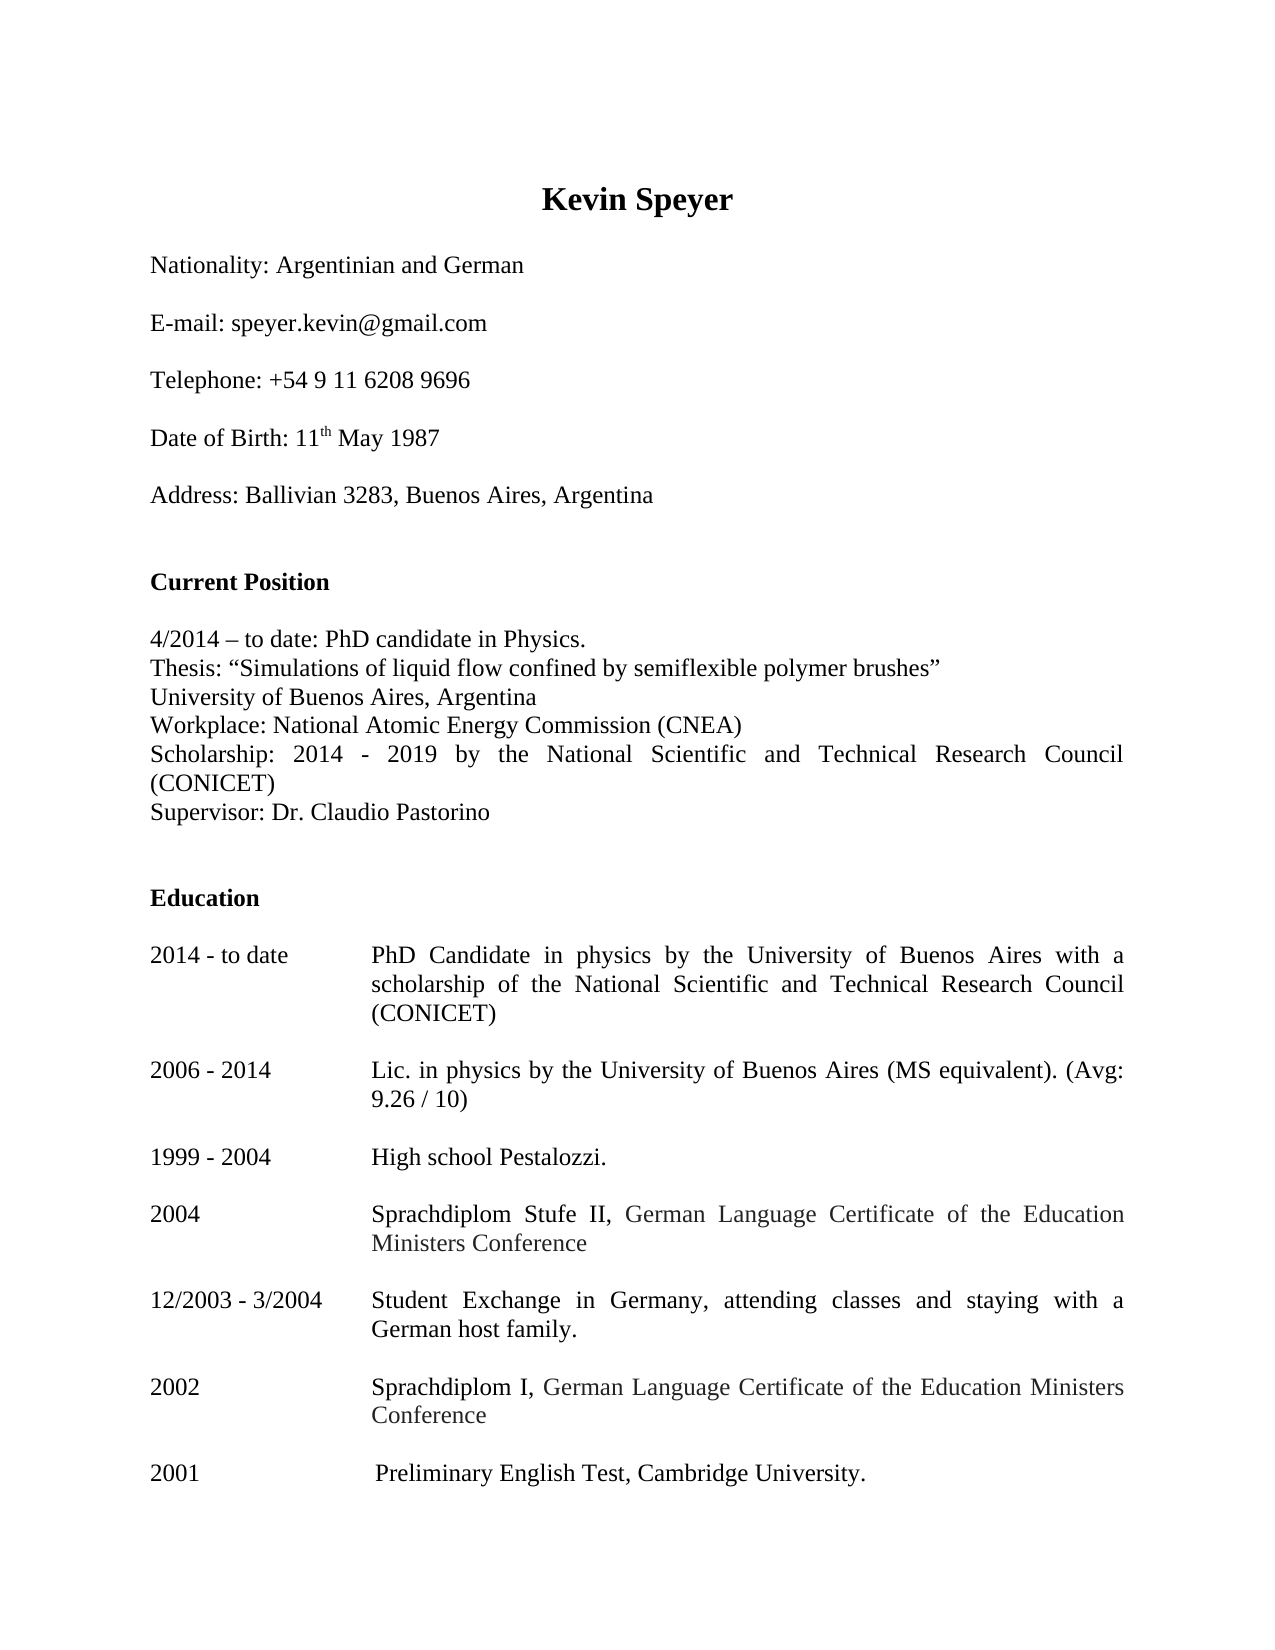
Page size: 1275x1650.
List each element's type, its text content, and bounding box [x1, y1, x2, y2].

text E-mail: speyer.kevin@gmail.com [150, 308, 1125, 337]
text 1999 - 2004 High school Pestalozzi. [150, 1142, 1125, 1171]
text Date of Birth: 11th May 1987 [150, 423, 1125, 452]
text Current Position [150, 567, 1125, 596]
text 2006 - 2014 Lic. in physics by the University of Buenos Aires (MS equivalent). (Avg: 9.26 / 10) [150, 1056, 1125, 1113]
text 2001 Preliminary English Test, Cambridge University. [150, 1458, 1125, 1487]
text 4/2014 – to date: PhD candidate in Physics. [150, 624, 1125, 653]
text Supervisor: Dr. Claudio Pastorino [150, 797, 1125, 826]
text 2002 Sprachdiplom I, German Language Certificate of the Education Ministers Conference [150, 1372, 1125, 1429]
text Telephone: +54 9 11 6208 9696 [150, 366, 1125, 394]
text University of Buenos Aires, Argentina [150, 682, 1125, 711]
text 12/2003 - 3/2004 Student Exchange in Germany, attending classes and staying with a German host family. [150, 1286, 1125, 1343]
text 2014 - to date PhD Candidate in physics by the University of Buenos Aires with a scholarship of the National Scientific and Technical Research Council (CONICET) [150, 941, 1125, 1027]
text Address: Ballivian 3283, Buenos Aires, Argentina [150, 481, 1125, 509]
text Kevin Speyer [150, 179, 1125, 217]
text Workplace: National Atomic Energy Commission (CNEA) [150, 711, 1125, 739]
text Scholarship: 2014 - 2019 by the National Scientific and Technical Research Council (CONICET) [150, 739, 1125, 797]
text 2004 Sprachdiplom Stufe II, German Language Certificate of the Education Ministers Conference [150, 1199, 1125, 1257]
text Nationality: Argentinian and German [150, 251, 1125, 279]
text Education [150, 883, 1125, 912]
text Thesis: “Simulations of liquid flow confined by semiflexible polymer brushes” [150, 653, 1125, 682]
